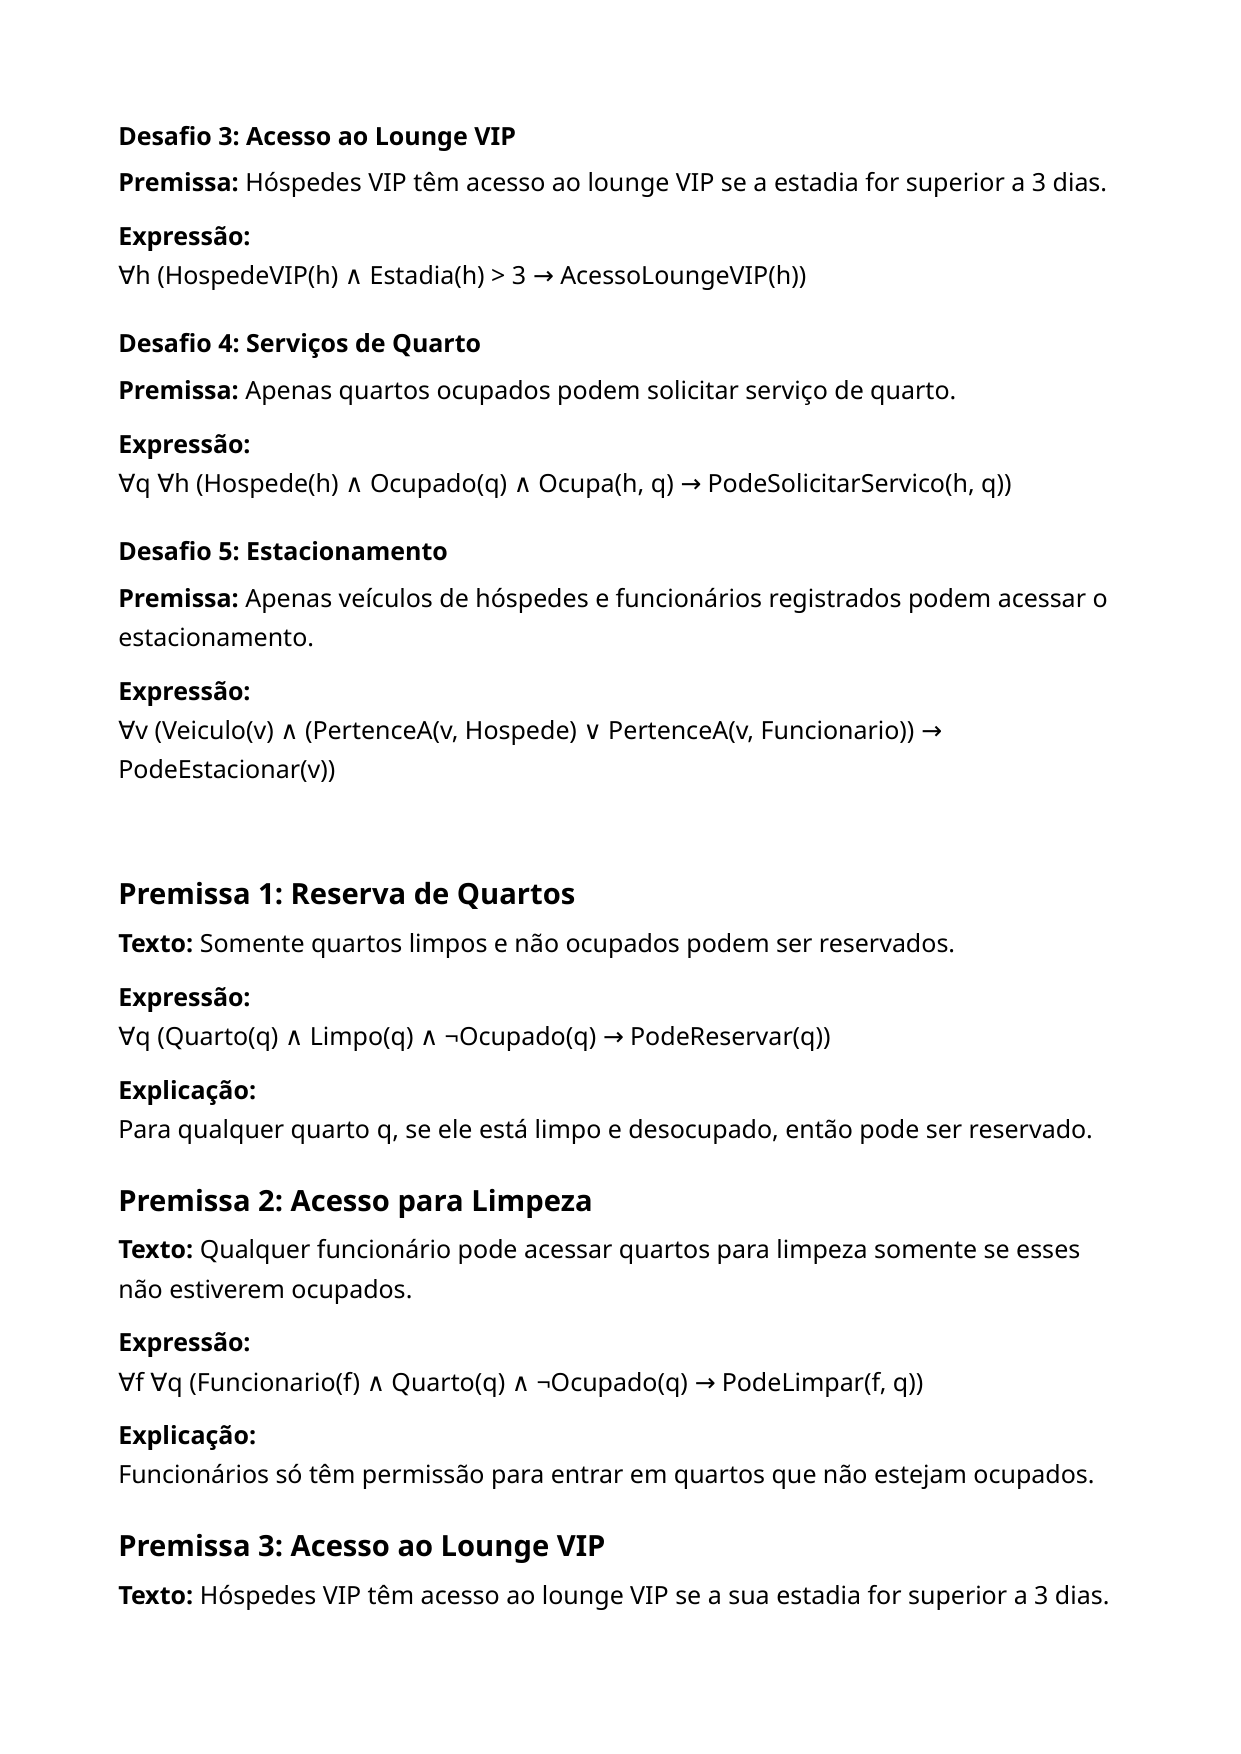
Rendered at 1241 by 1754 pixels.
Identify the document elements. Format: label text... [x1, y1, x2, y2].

text Texto: Hóspedes VIP têm acesso ao lounge VIP se a sua estadia for superior a 3 dias. [118, 1578, 1122, 1612]
text Explicação: Para qualquer quarto q, se ele está limpo e desocupado, então pode ser reservado. [118, 1072, 1122, 1146]
text Expressão: ∀q (Quarto(q) ∧ Limpo(q) ∧ ¬Ocupado(q) → PodeReservar(q)) [118, 979, 1122, 1053]
text Expressão: ∀h (HospedeVIP(h) ∧ Estadia(h) > 3 → AcessoLoungeVIP(h)) [118, 218, 1122, 292]
text Premissa: Apenas quartos ocupados podem solicitar serviço de quarto. [118, 372, 1122, 407]
subtitle Desafio 4: Serviços de Quarto [118, 326, 1122, 360]
subtitle Premissa 3: Acesso ao Lounge VIP [118, 1526, 1122, 1565]
text Expressão: ∀v (Veiculo(v) ∧ (PertenceA(v, Hospede) ∨ PertenceA(v, Funcionario)) → PodeEstacionar(v)) [118, 673, 1122, 786]
subtitle Premissa 1: Reserva de Quartos [118, 874, 1122, 913]
text Premissa: Apenas veículos de hóspedes e funcionários registrados podem acessar o estacionamento. [118, 580, 1122, 653]
text Texto: Qualquer funcionário pode acessar quartos para limpeza somente se esses não estiverem ocupados. [118, 1232, 1122, 1305]
text Expressão: ∀q ∀h (Hospede(h) ∧ Ocupado(q) ∧ Ocupa(h, q) → PodeSolicitarServico(h, q)) [118, 426, 1122, 499]
text Explicação: Funcionários só têm permissão para entrar em quartos que não estejam ocupados. [118, 1418, 1122, 1491]
subtitle Desafio 5: Estacionamento [118, 534, 1122, 568]
subtitle Premissa 2: Acesso para Limpeza [118, 1180, 1122, 1220]
subtitle Desafio 3: Acesso ao Lounge VIP [118, 118, 1122, 152]
text Expressão: ∀f ∀q (Funcionario(f) ∧ Quarto(q) ∧ ¬Ocupado(q) → PodeLimpar(f, q)) [118, 1325, 1122, 1398]
text Texto: Somente quartos limpos e não ocupados podem ser reservados. [118, 926, 1122, 960]
text Premissa: Hóspedes VIP têm acesso ao lounge VIP se a estadia for superior a 3 dias. [118, 165, 1122, 199]
